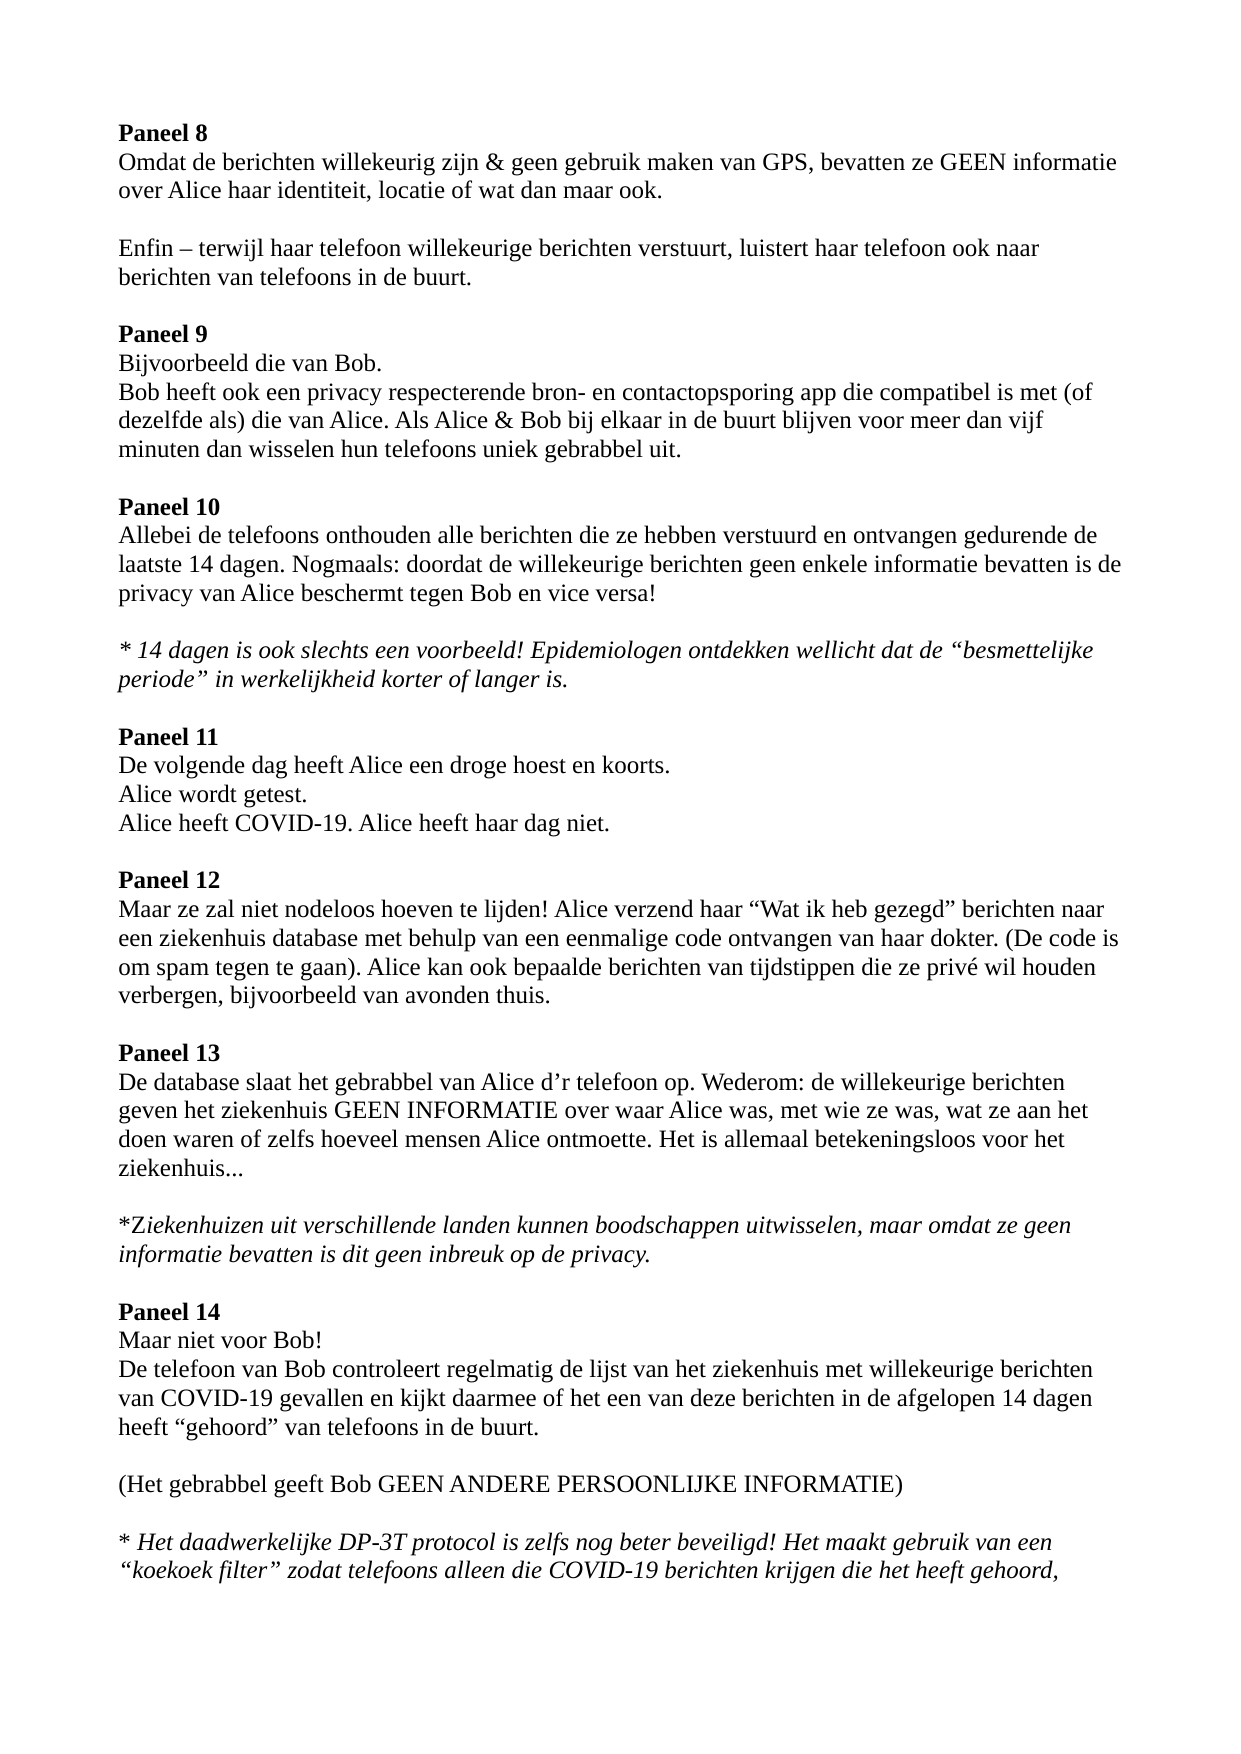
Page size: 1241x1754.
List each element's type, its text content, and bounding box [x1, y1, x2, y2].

text Paneel 10 [118, 492, 1122, 521]
text Omdat de berichten willekeurig zijn & geen gebruik maken van GPS, bevatten ze GEEN informatie over Alice haar identiteit, locatie of wat dan maar ook. [118, 147, 1122, 204]
text Bob heeft ook een privacy respecterende bron- en contactopsporing app die compatibel is met (of dezelfde als) die van Alice. Als Alice & Bob bij elkaar in de buurt blijven voor meer dan vijf minuten dan wisselen hun telefoons uniek gebrabbel uit. [118, 377, 1122, 463]
text Alice heeft COVID-19. Alice heeft haar dag niet. [118, 808, 1122, 837]
text Alice wordt getest. [118, 779, 1122, 808]
text Allebei de telefoons onthouden alle berichten die ze hebben verstuurd en ontvangen gedurende de laatste 14 dagen. Nogmaals: doordat de willekeurige berichten geen enkele informatie bevatten is de privacy van Alice beschermt tegen Bob en vice versa! * 14 dagen is ook slechts een voorbeeld! Epidemiologen ontdekken wellicht dat de “besmettelijke periode” in werkelijkheid korter of langer is. [118, 521, 1122, 693]
text Bijvoorbeeld die van Bob. [118, 348, 1122, 377]
text De telefoon van Bob controleert regelmatig de lijst van het ziekenhuis met willekeurige berichten van COVID-19 gevallen en kijkt daarmee of het een van deze berichten in de afgelopen 14 dagen heeft “gehoord” van telefoons in de buurt. (Het gebrabbel geeft Bob GEEN ANDERE PERSOONLIJKE INFORMATIE) * Het daadwerkelijke DP-3T protocol is zelfs nog beter beveiligd! Het maakt gebruik van een “koekoek filter” zodat telefoons alleen die COVID-19 berichten krijgen die het heeft gehoord, [118, 1354, 1122, 1584]
text Paneel 12 Maar ze zal niet nodeloos hoeven te lijden! Alice verzend haar “Wat ik heb gezegd” berichten naar een ziekenhuis database met behulp van een eenmalige code ontvangen van haar dokter. (De code is om spam tegen te gaan). Alice kan ook bepaalde berichten van tijdstippen die ze privé wil houden verbergen, bijvoorbeeld van avonden thuis. Paneel 13 De database slaat het gebrabbel van Alice d’r telefoon op. Wederom: de willekeurige berichten geven het ziekenhuis GEEN INFORMATIE over waar Alice was, met wie ze was, wat ze aan het doen waren of zelfs hoeveel mensen Alice ontmoette. Het is allemaal betekeningsloos voor het ziekenhuis... *Ziekenhuizen uit verschillende landen kunnen boodschappen uitwisselen, maar omdat ze geen informatie bevatten is dit geen inbreuk op de privacy. Paneel 14 Maar niet voor Bob! [118, 866, 1122, 1354]
text Paneel 8 [118, 118, 1122, 147]
text Paneel 9 [118, 319, 1122, 348]
text Enfin – terwijl haar telefoon willekeurige berichten verstuurt, luistert haar telefoon ook naar berichten van telefoons in de buurt. [118, 233, 1122, 291]
text Paneel 11 De volgende dag heeft Alice een droge hoest en koorts. [118, 722, 1122, 779]
